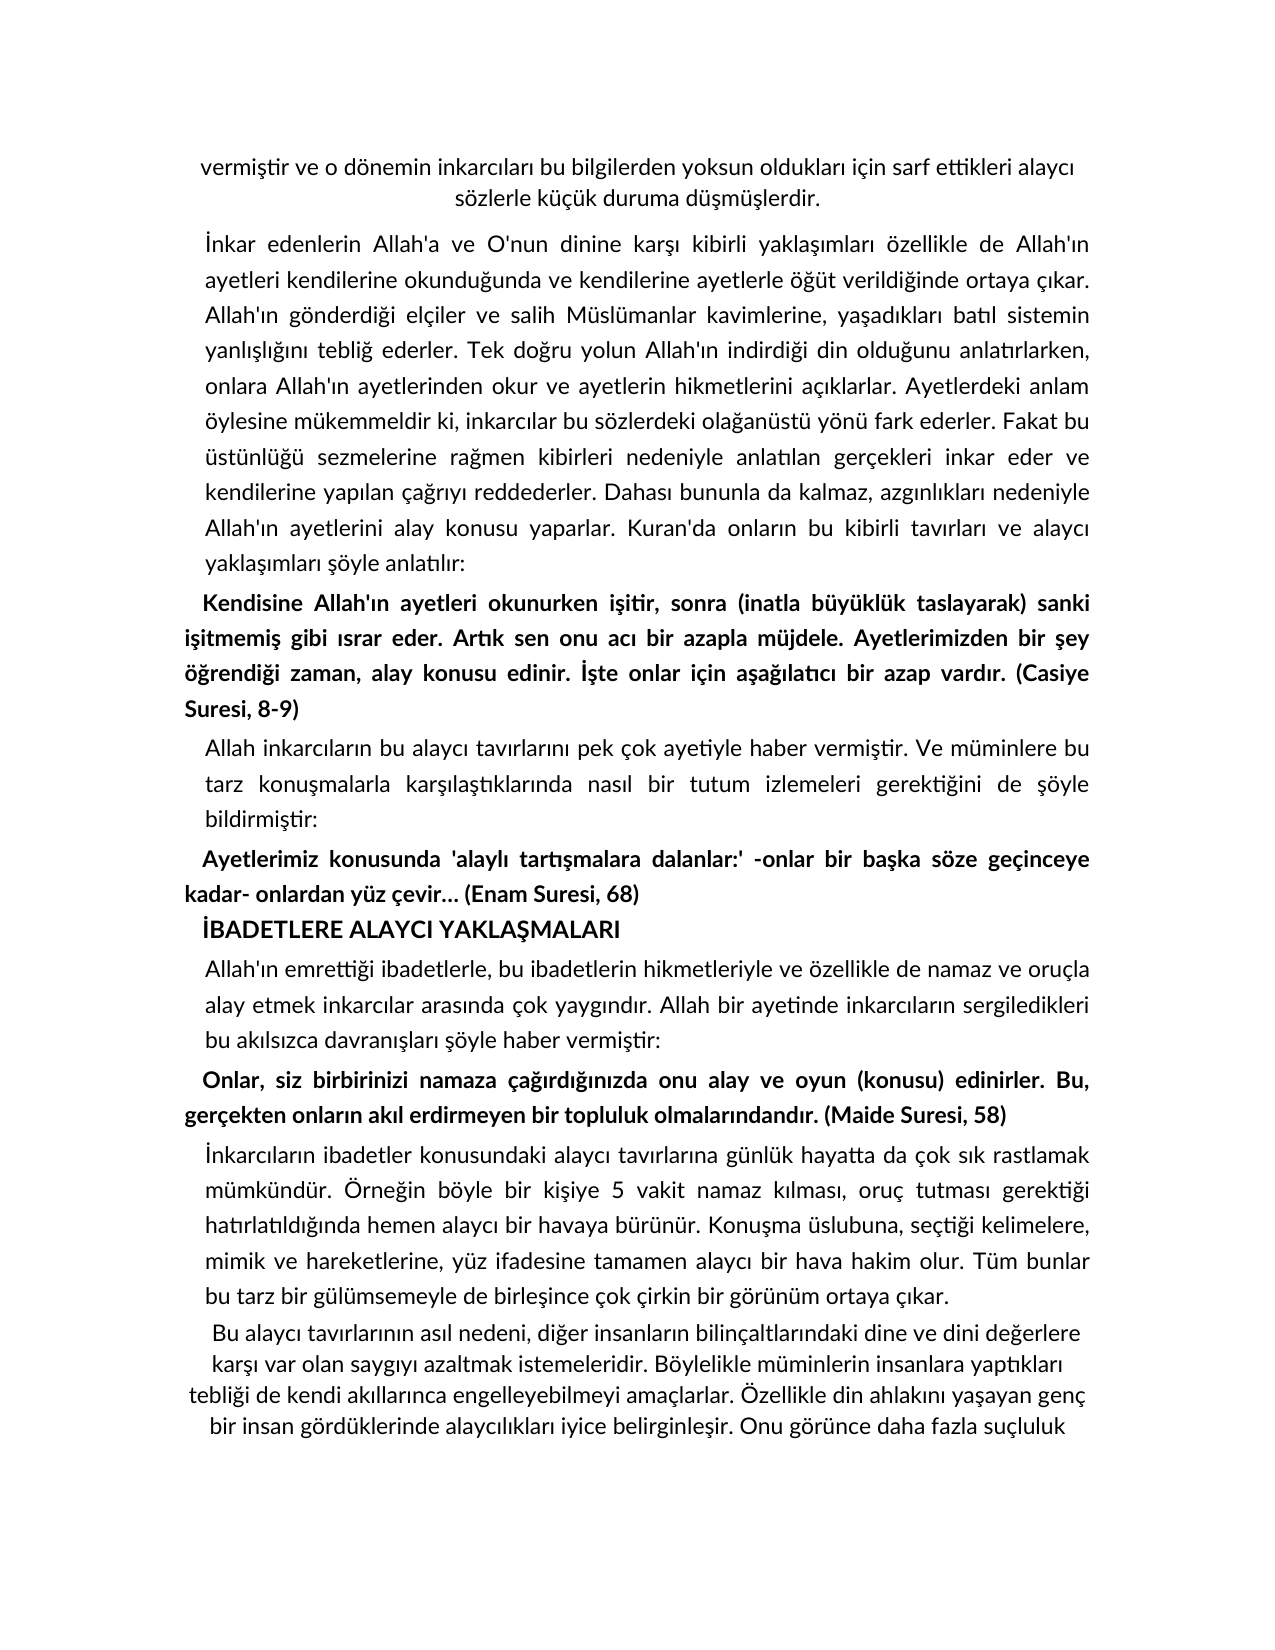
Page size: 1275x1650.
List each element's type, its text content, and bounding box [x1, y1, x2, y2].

text Allah inkarcıların bu alaycı tavırlarını pek çok ayetiyle haber vermiştir. Ve müminlere bu tarz konuşmalarla karşılaştıklarında nasıl bir tutum izlemeleri gerektiğini de şöyle bildirmiştir: [205, 728, 1091, 835]
text Onlar, siz birbirinizi namaza çağırdığınızda onu alay ve oyun (konusu) edinirler. Bu, gerçekten onların akıl erdirmeyen bir topluluk olmalarındandır. (Maide Suresi, 58) [184, 1060, 1091, 1131]
text Bu alaycı tavırlarının asıl nedeni, diğer insanların bilinçaltlarındaki dine ve dini değerlere karşı var olan saygıyı azaltmak istemeleridir. Böylelikle müminlerin insanlara yaptıkları tebliği de kendi akıllarınca engelleyebilmeyi amaçlarlar. Özellikle din ahlakını yaşayan genç bir insan gördüklerinde alaycılıkları iyice belirginleşir. Onu görünce daha fazla suçluluk [183, 1316, 1092, 1441]
text İBADETLERE ALAYCI YAKLAŞMALARI [184, 910, 1091, 945]
text Ayetlerimiz konusunda 'alaylı tartışmalara dalanlar:' -onlar bir başka söze geçinceye kadar- onlardan yüz çevir… (Enam Suresi, 68) [184, 839, 1091, 910]
text Allah'ın emrettiği ibadetlerle, bu ibadetlerin hikmetleriyle ve özellikle de namaz ve oruçla alay etmek inkarcılar arasında çok yaygındır. Allah bir ayetinde inkarcıların sergiledikleri bu akılsızca davranışları şöyle haber vermiştir: [205, 949, 1091, 1056]
text vermiştir ve o dönemin inkarcıları bu bilgilerden yoksun oldukları için sarf ettikleri alaycı sözlerle küçük duruma düşmüşlerdir. [183, 150, 1092, 212]
text İnkarcıların ibadetler konusundaki alaycı tavırlarına günlük hayatta da çok sık rastlamak mümkündür. Örneğin böyle bir kişiye 5 vakit namaz kılması, oruç tutması gerektiği hatırlatıldığında hemen alaycı bir havaya bürünür. Konuşma üslubuna, seçtiği kelimelere, mimik ve hareketlerine, yüz ifadesine tamamen alaycı bir hava hakim olur. Tüm bunlar bu tarz bir gülümsemeyle de birleşince çok çirkin bir görünüm ortaya çıkar. [205, 1135, 1091, 1312]
text İnkar edenlerin Allah'a ve O'nun dinine karşı kibirli yaklaşımları özellikle de Allah'ın ayetleri kendilerine okunduğunda ve kendilerine ayetlerle öğüt verildiğinde ortaya çıkar. Allah'ın gönderdiği elçiler ve salih Müslümanlar kavimlerine, yaşadıkları batıl sistemin yanlışlığını tebliğ ederler. Tek doğru yolun Allah'ın indirdiği din olduğunu anlatırlarken, onlara Allah'ın ayetlerinden okur ve ayetlerin hikmetlerini açıklarlar. Ayetlerdeki anlam öylesine mükemmeldir ki, inkarcılar bu sözlerdeki olağanüstü yönü fark ederler. Fakat bu üstünlüğü sezmelerine rağmen kibirleri nedeniyle anlatılan gerçekleri inkar eder ve kendilerine yapılan çağrıyı reddederler. Dahası bununla da kalmaz, azgınlıkları nedeniyle Allah'ın ayetlerini alay konusu yaparlar. Kuran'da onların bu kibirli tavırları ve alaycı yaklaşımları şöyle anlatılır: [205, 224, 1091, 578]
text Kendisine Allah'ın ayetleri okunurken işitir, sonra (inatla büyüklük taslayarak) sanki işitmemiş gibi ısrar eder. Artık sen onu acı bir azapla müjdele. Ayetlerimizden bir şey öğrendiği zaman, alay konusu edinir. İşte onlar için aşağılatıcı bir azap vardır. (Casiye Suresi, 8-9) [184, 583, 1091, 724]
